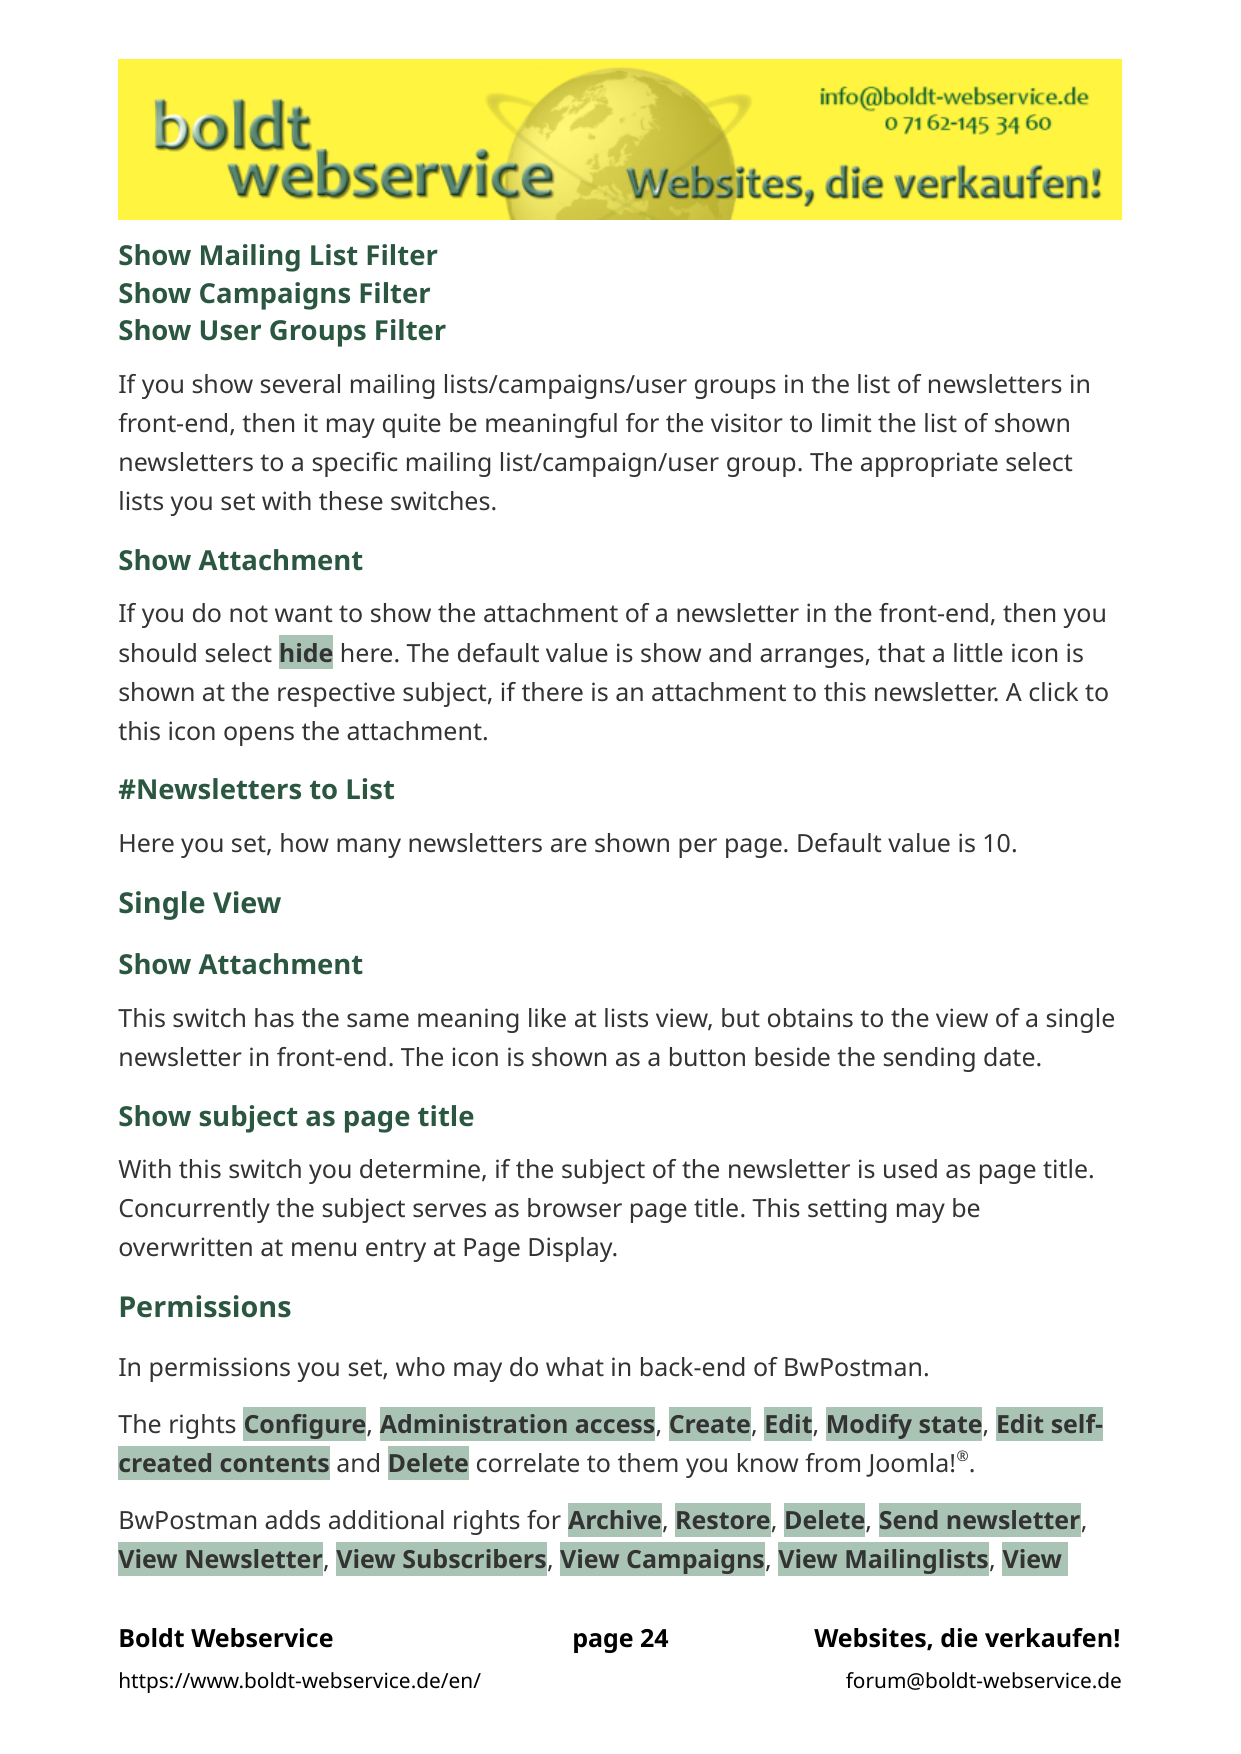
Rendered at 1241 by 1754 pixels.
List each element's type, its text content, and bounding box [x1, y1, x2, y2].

text If you do not want to show the attachment of a newsletter in the front-end, then you should select hide here. The default value is show and arranges, that a little icon is shown at the respective subject, if there is an attachment to this newsletter. A click to this icon opens the attachment. [118, 596, 1122, 748]
text This switch has the same meaning like at lists view, but obtains to the view of a single newsletter in front-end. The icon is shown as a button beside the sending date. [118, 1001, 1122, 1074]
subtitle Show Mailing List Filter Show Campaigns Filter Show User Groups Filter [118, 236, 1122, 349]
text The rights Configure, Administration access, Create, Edit, Modify state, Edit self-created contents and Delete correlate to them you know from Joomla!®. [118, 1407, 1122, 1480]
subtitle #Newsletters to List [118, 770, 1122, 808]
subtitle Show subject as page title [118, 1097, 1122, 1134]
subtitle Show Attachment [118, 541, 1122, 578]
subtitle Permissions [118, 1287, 1122, 1326]
text If you show several mailing lists/campaigns/user groups in the list of newsletters in front-end, then it may quite be meaningful for the visitor to limit the list of shown newsletters to a specific mailing list/campaign/user group. The appropriate select lists you set with these switches. [118, 366, 1122, 518]
subtitle Show Attachment [118, 945, 1122, 983]
picture [118, 59, 1123, 220]
text BwPostman adds additional rights for Archive, Restore, Delete, Send newsletter, View Newsletter, View Subscribers, View Campaigns, View Mailinglists, View [118, 1503, 1122, 1576]
text In permissions you set, who may do what in back-end of BwPostman. [118, 1350, 1122, 1384]
text Here you set, how many newsletters are shown per page. Default value is 10. [118, 826, 1122, 860]
text With this switch you determine, if the subject of the newsletter is used as page title. Concurrently the subject serves as browser page title. This setting may be overwritten at menu entry at Page Display. [118, 1152, 1122, 1264]
subtitle Single View [118, 882, 1122, 922]
